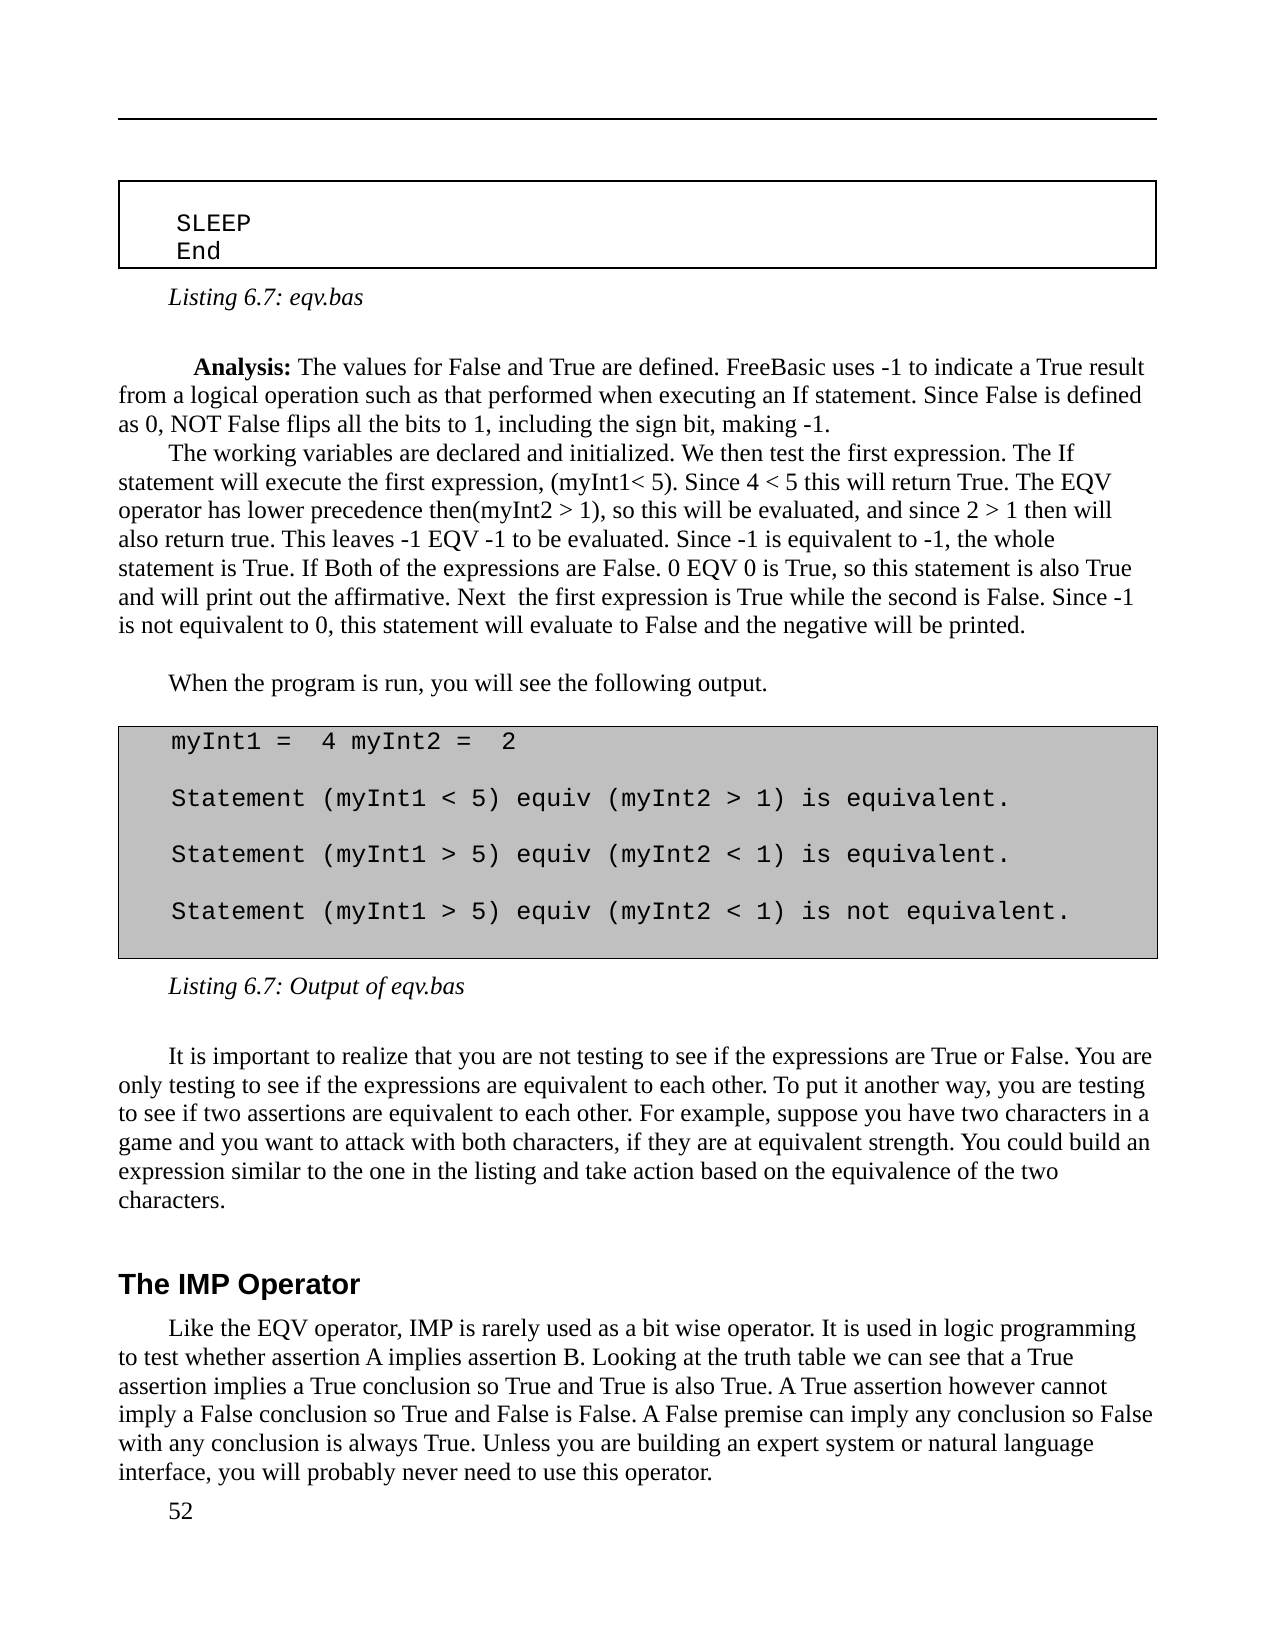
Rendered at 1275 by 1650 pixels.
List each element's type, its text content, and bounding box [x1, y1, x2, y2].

text Statement (myInt1 > 5) equiv (myInt2 < 1) is not equivalent. [119, 896, 1157, 924]
text End [120, 237, 1155, 267]
subtitle The IMP Operator [118, 1267, 1157, 1301]
text When the program is run, you will see the following output. [118, 668, 1157, 697]
text Listing 6.7: Output of eqv.bas [118, 971, 1157, 1000]
text Like the EQV operator, IMP is rarely used as a bit wise operator. It is used in logic programming to test whether assertion A implies assertion B. Looking at the truth table we can see that a True assertion implies a True conclusion so True and True is also True. A True assertion however cannot imply a False conclusion so True and False is False. A False premise can imply any conclusion so False with any conclusion is always True. Unless you are building an expert system or natural language interface, you will probably never need to use this operator. [118, 1313, 1157, 1486]
text SLEEP [120, 208, 1155, 237]
text Listing 6.7: eqv.bas [118, 282, 1157, 311]
text Statement (myInt1 < 5) equiv (myInt2 > 1) is equivalent. [119, 782, 1157, 811]
text It is important to realize that you are not testing to see if the expressions are True or False. You are only testing to see if the expressions are equivalent to each other. To put it another way, you are testing to see if two assertions are equivalent to each other. For example, suppose you have two characters in a game and you want to attack with both characters, if they are at equivalent strength. You could build an expression similar to the one in the listing and take action based on the equivalence of the two characters. [118, 1041, 1157, 1213]
text Analysis: The values for False and True are defined. FreeBasic uses -1 to indicate a True result from a logical operation such as that performed when executing an If statement. Since False is defined as 0, NOT False flips all the bits to 1, including the sign bit, making -1. [118, 352, 1157, 438]
text myInt1 = 4 myInt2 = 2 [119, 727, 1157, 754]
text Statement (myInt1 > 5) equiv (myInt2 < 1) is equivalent. [119, 839, 1157, 867]
text The working variables are declared and initialized. We then test the first expression. The If statement will execute the first expression, (myInt1< 5). Since 4 < 5 this will return True. The EQV operator has lower precedence then(myInt2 > 1), so this will be evaluated, and since 2 > 1 then will also return true. This leaves -1 EQV -1 to be evaluated. Since -1 is equivalent to -1, the whole statement is True. If Both of the expressions are False. 0 EQV 0 is True, so this statement is also True and will print out the affirmative. Next the first expression is True while the second is False. Since -1 is not equivalent to 0, this statement will evaluate to False and the negative will be printed. [118, 438, 1157, 639]
